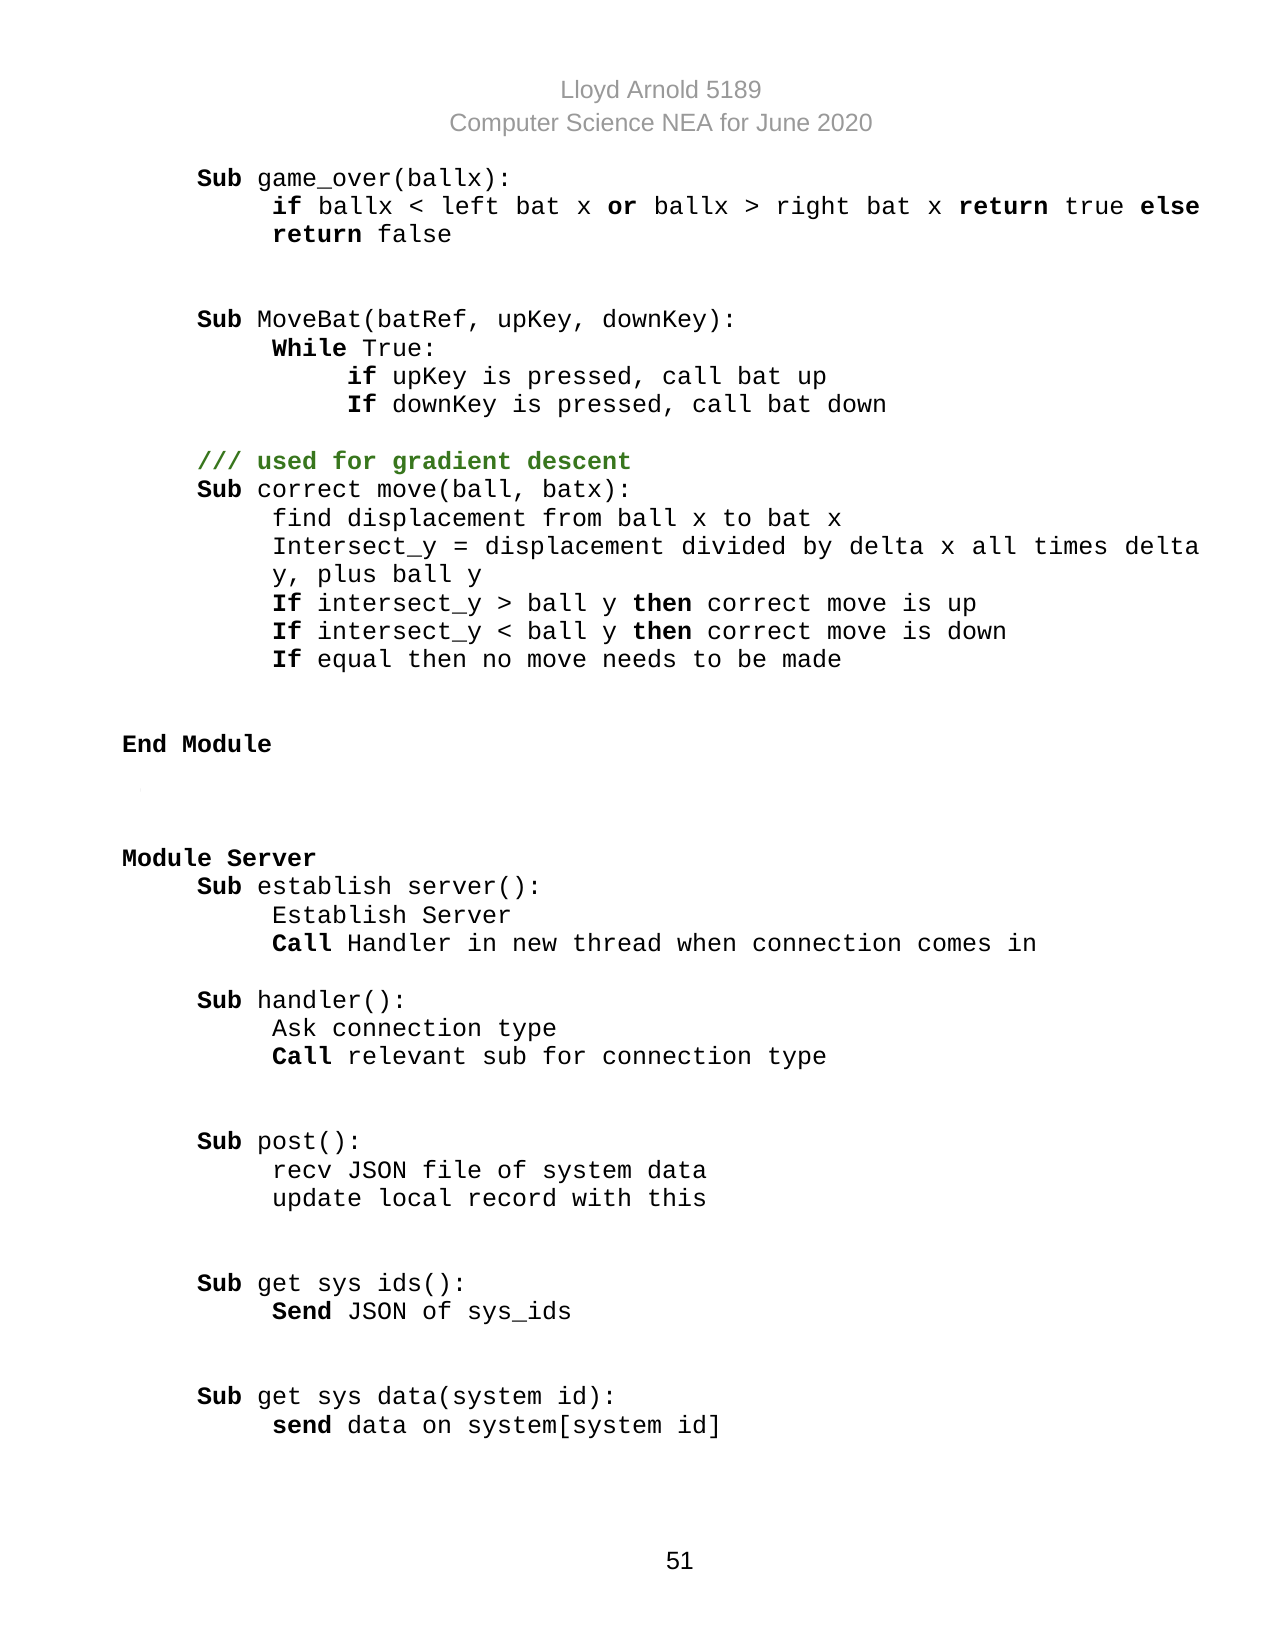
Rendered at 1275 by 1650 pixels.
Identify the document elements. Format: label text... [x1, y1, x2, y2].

text Intersect_y = displacement divided by delta x all times delta y, plus ball y [272, 533, 1200, 590]
text if ballx < left bat x or ballx > right bat x return true else return false [272, 193, 1200, 250]
text update local record with this [122, 1186, 1200, 1214]
text /// used for gradient descent [122, 448, 1200, 477]
text find displacement from ball x to bat x [122, 505, 1200, 533]
text Sub handler(): [122, 987, 1200, 1016]
text Sub post(): [122, 1129, 1200, 1157]
text Sub get sys ids(): [122, 1271, 1200, 1299]
text if upKey is pressed, call bat up [122, 363, 1200, 392]
text Sub MoveBat(batRef, upKey, downKey): [122, 307, 1200, 335]
text recv JSON file of system data [122, 1157, 1200, 1186]
text While True: [122, 335, 1200, 363]
text Sub correct move(ball, batx): [122, 477, 1200, 505]
text Module Server [122, 846, 1200, 874]
text If downKey is pressed, call bat down [122, 392, 1200, 420]
text Ask connection type [122, 1016, 1200, 1044]
text If intersect_y > ball y then correct move is up [122, 590, 1200, 618]
text Sub game_over(ballx): [122, 165, 1200, 193]
text If equal then no move needs to be made [122, 647, 1200, 675]
text Establish Server [122, 902, 1200, 931]
text Sub establish server(): [122, 874, 1200, 902]
text Send JSON of sys_ids [122, 1299, 1200, 1327]
text Call Handler in new thread when connection comes in [122, 931, 1200, 959]
text send data on system[system id] [122, 1412, 1200, 1441]
text Call relevant sub for connection type [122, 1044, 1200, 1072]
text Sub get sys data(system id): [122, 1384, 1200, 1412]
text End Module [122, 732, 1200, 760]
text If intersect_y < ball y then correct move is down [122, 618, 1200, 647]
